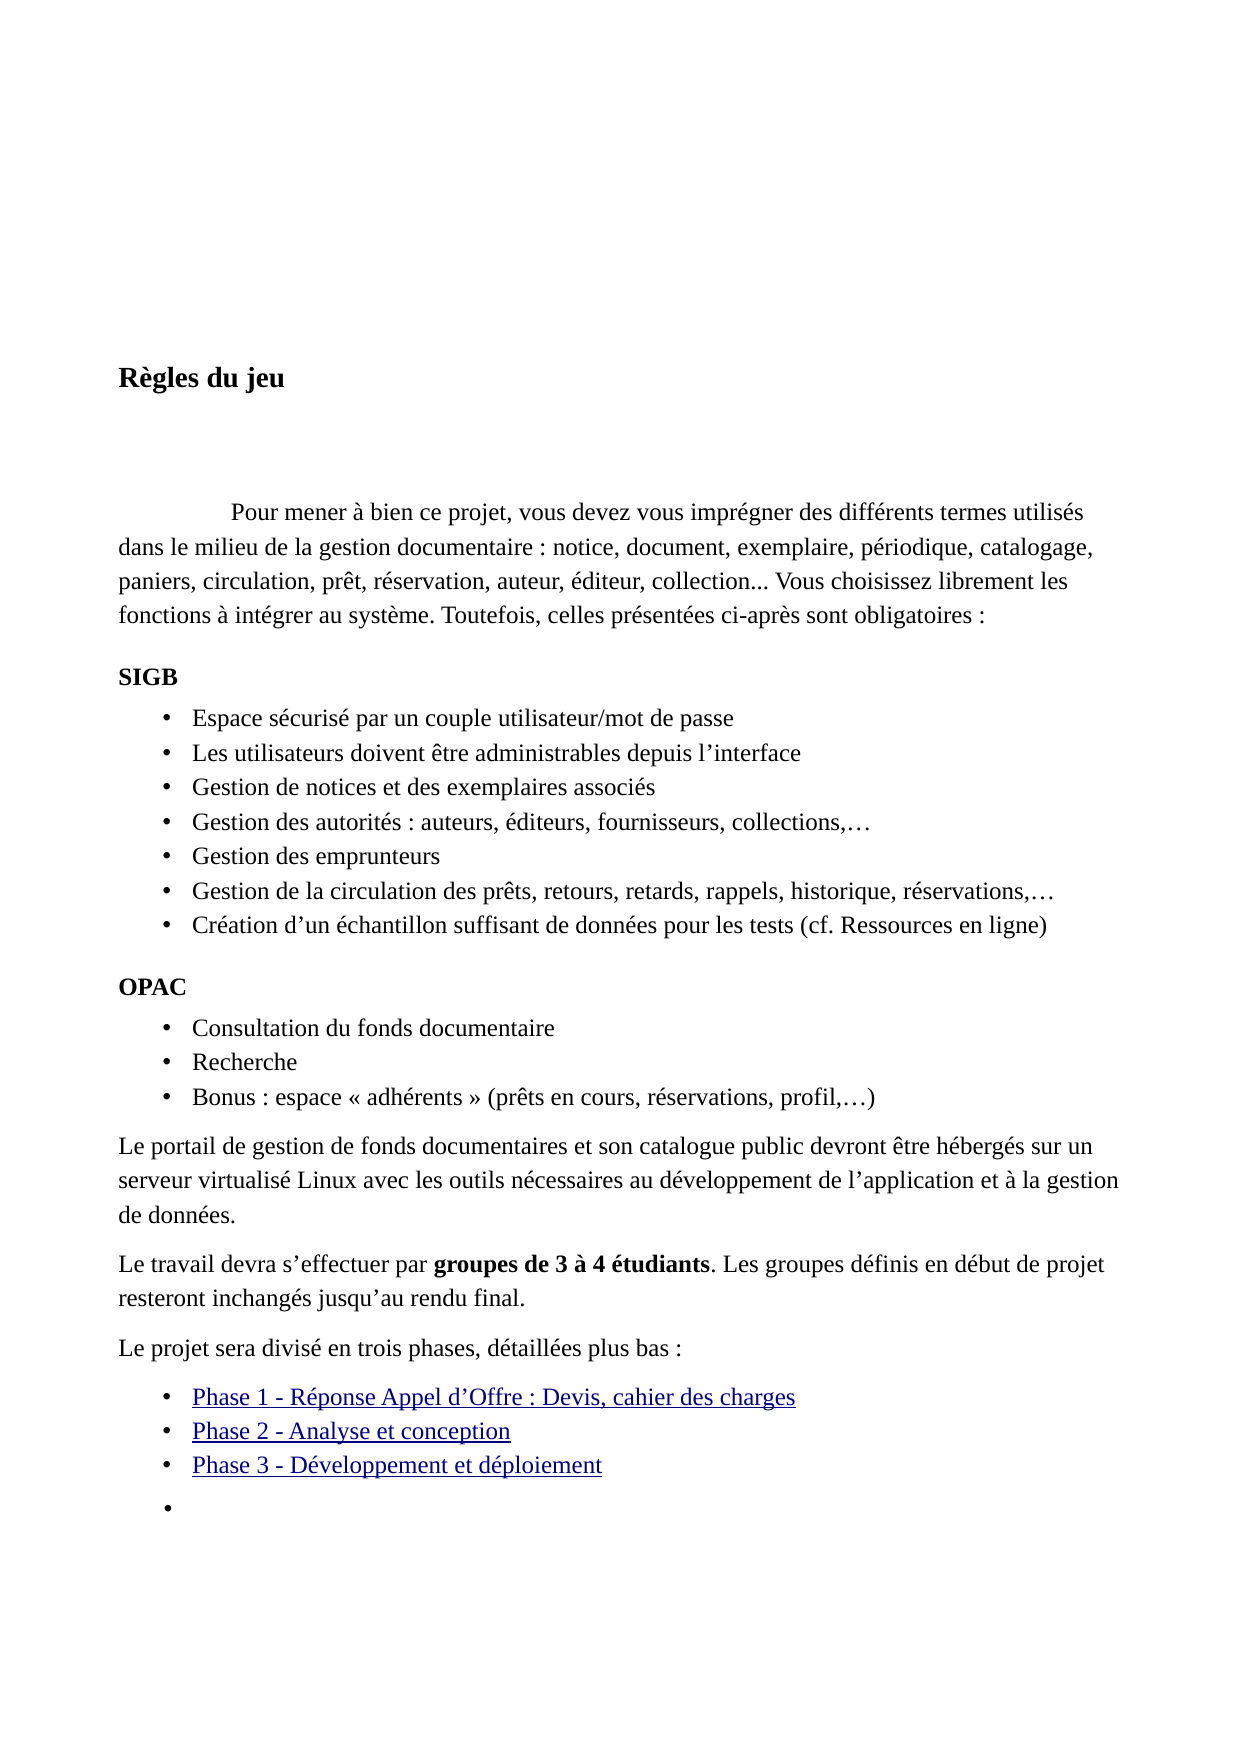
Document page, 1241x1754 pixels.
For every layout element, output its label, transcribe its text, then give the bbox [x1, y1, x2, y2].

list Recherche [162, 1047, 1122, 1076]
list Création d’un échantillon suffisant de données pour les tests (cf. Ressources en ligne) [162, 910, 1122, 939]
subtitle OPAC [118, 972, 1122, 1001]
list Gestion des emprunteurs [162, 841, 1122, 870]
text Le portail de gestion de fonds documentaires et son catalogue public devront être hébergés sur un serveur virtualisé Linux avec les outils nécessaires au développement de l’application et à la gestion de données. [118, 1131, 1122, 1229]
text Le projet sera divisé en trois phases, détaillées plus bas : [118, 1333, 1122, 1361]
subtitle Règles du jeu [118, 361, 1122, 394]
list Gestion de notices et des exemplaires associés [162, 772, 1122, 801]
list Bonus : espace « adhérents » (prêts en cours, réservations, profil,…) [162, 1082, 1122, 1111]
subtitle SIGB [118, 662, 1122, 691]
list Les utilisateurs doivent être administrables depuis l’interface [162, 738, 1122, 767]
text Pour mener à bien ce projet, vous devez vous imprégner des différents termes utilisés dans le milieu de la gestion documentaire : notice, document, exemplaire, périodique, catalogage, paniers, circulation, prêt, réservation, auteur, éditeur, collection... Vous choisissez librement les fonctions à intégrer au système. Toutefois, celles présentées ci-après sont obligatoires : [118, 407, 1122, 629]
list Phase 1 - Réponse Appel d’Offre : Devis, cahier des charges [162, 1382, 1122, 1410]
list Phase 2 - Analyse et conception [162, 1416, 1122, 1445]
list Phase 3 - Développement et déploiement [162, 1451, 1122, 1479]
list Gestion des autorités : auteurs, éditeurs, fournisseurs, collections,… [162, 807, 1122, 836]
list Espace sécurisé par un couple utilisateur/mot de passe [162, 703, 1122, 732]
list Consultation du fonds documentaire [162, 1013, 1122, 1042]
list Gestion de la circulation des prêts, retours, retards, rappels, historique, réservations,… [162, 876, 1122, 904]
text Le travail devra s’effectuer par groupes de 3 à 4 étudiants. Les groupes définis en début de projet resteront inchangés jusqu’au rendu final. [118, 1249, 1122, 1312]
